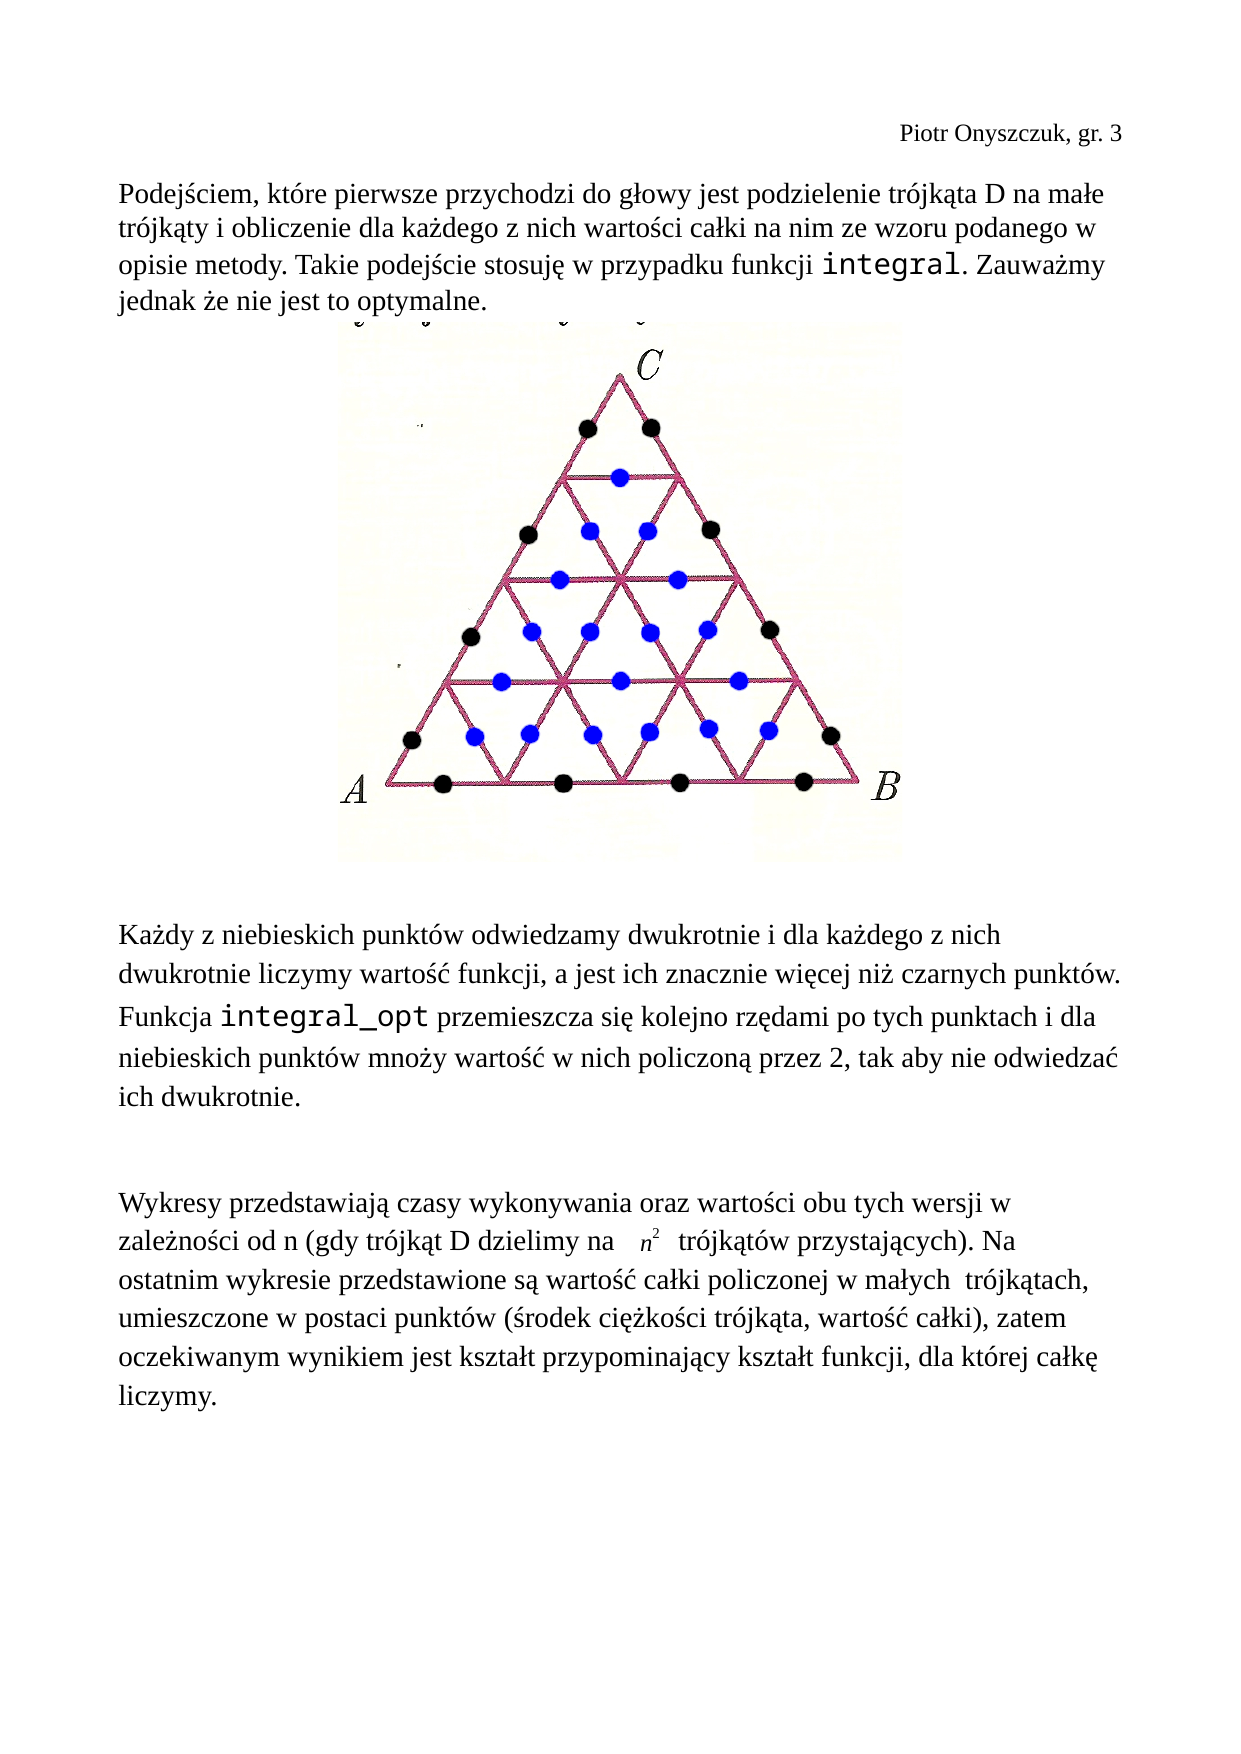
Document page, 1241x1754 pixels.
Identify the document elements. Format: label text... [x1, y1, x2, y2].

text Każdy z niebieskich punktów odwiedzamy dwukrotnie i dla każdego z nich dwukrotnie liczymy wartość funkcji, a jest ich znacznie więcej niż czarnych punktów. Funkcja integral_opt przemieszcza się kolejno rzędami po tych punktach i dla niebieskich punktów mnoży wartość w nich policzoną przez 2, tak aby nie odwiedzać ich dwukrotnie. [118, 917, 1122, 1112]
subtitle Podejściem, które pierwsze przychodzi do głowy jest podzielenie trójkąta D na małe trójkąty i obliczenie dla każdego z nich wartości całki na nim ze wzoru podanego w opisie metody. Takie podejście stosuję w przypadku funkcji integral. Zauważmy jednak że nie jest to optymalne. [118, 176, 1122, 317]
text Wykresy przedstawiają czasy wykonywania oraz wartości obu tych wersji w zależności od n (gdy trójkąt D dzielimy na trójkątów przystających). Na ostatnim wykresie przedstawione są wartość całki policzonej w małych trójkątach, umieszczone w postaci punktów (środek ciężkości trójkąta, wartość całki), zatem oczekiwanym wynikiem jest kształt przypominający kształt funkcji, dla której całkę liczymy. [118, 1185, 1122, 1411]
picture [337, 322, 903, 862]
